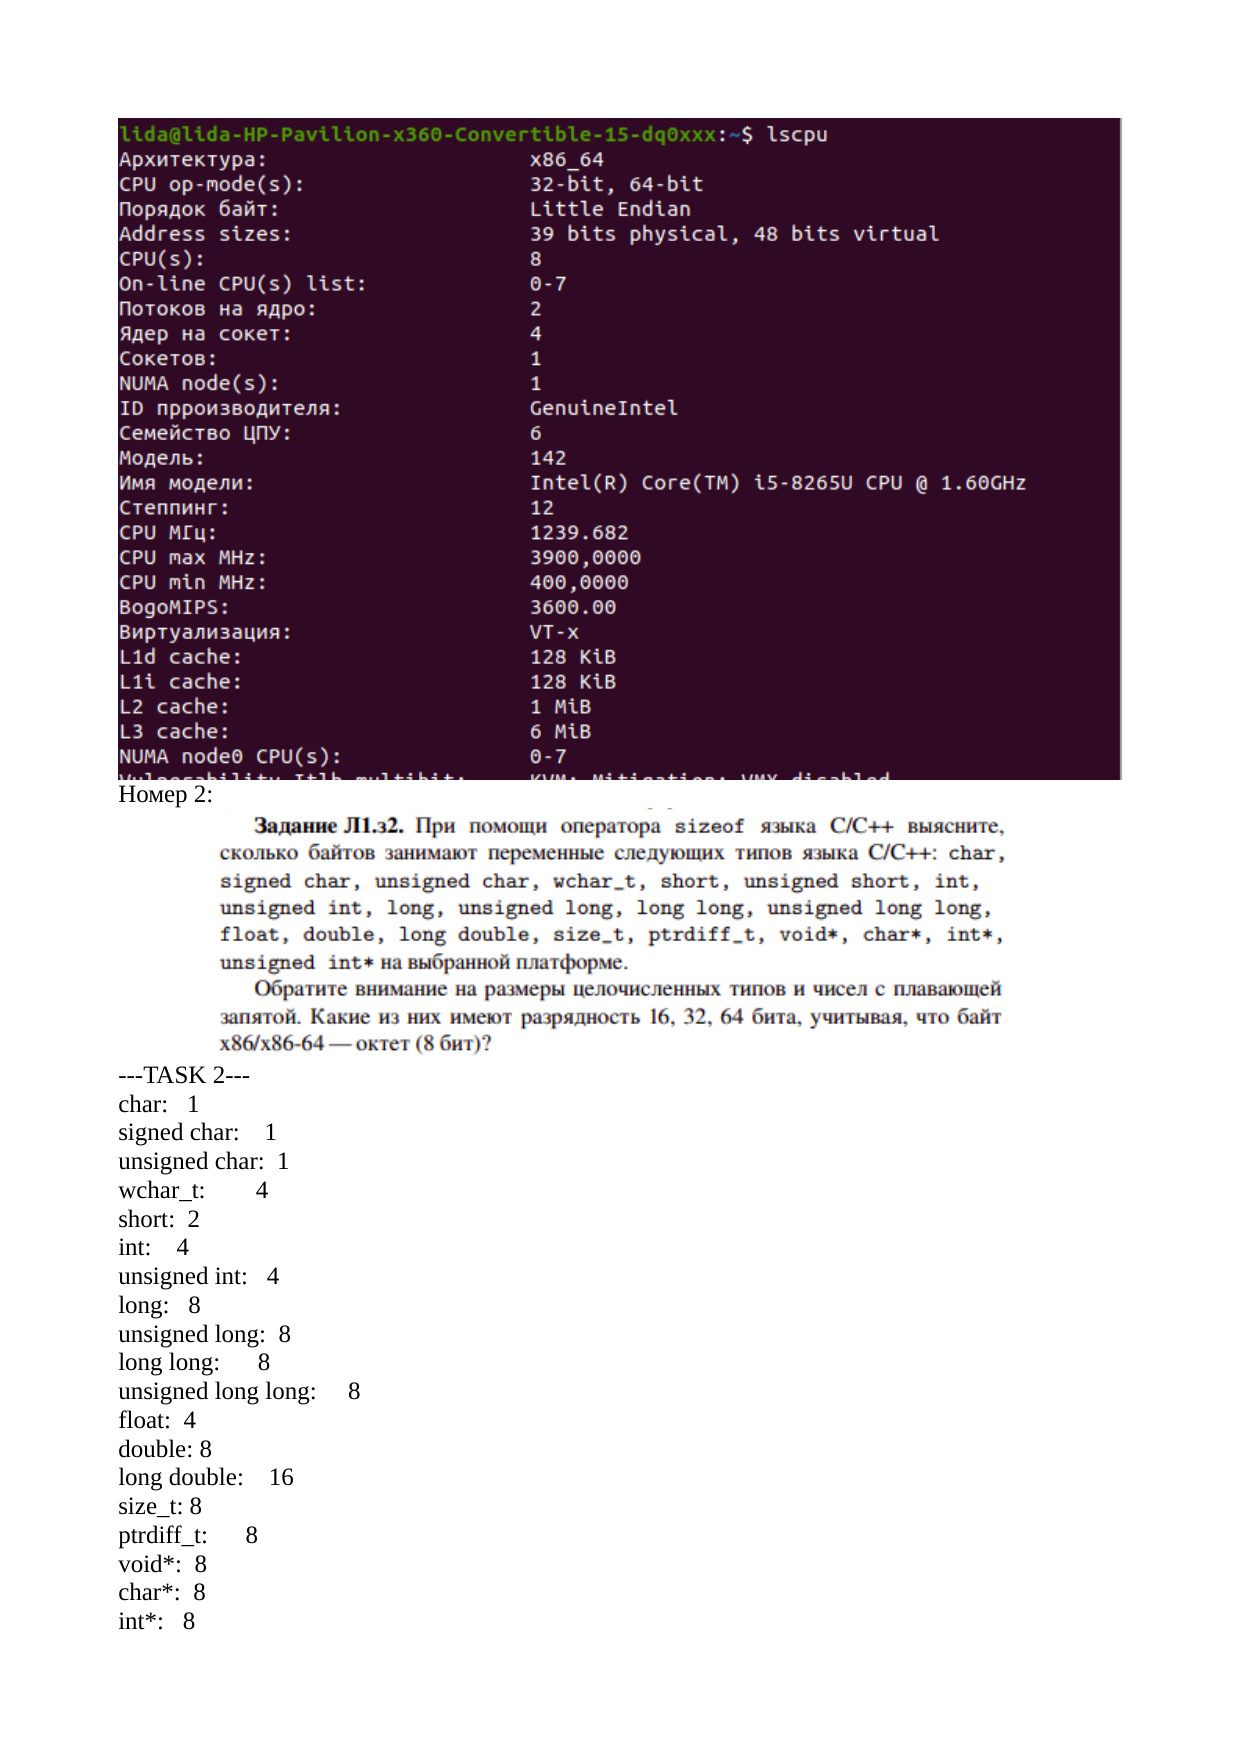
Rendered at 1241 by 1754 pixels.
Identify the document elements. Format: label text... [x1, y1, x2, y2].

text double: 8 [118, 1434, 1122, 1462]
text unsigned char: 1 [118, 1146, 1122, 1175]
text long: 8 [118, 1290, 1122, 1319]
text Номер 2: [118, 780, 1122, 808]
text int*: 8 [118, 1606, 1122, 1635]
text short: 2 [118, 1204, 1122, 1232]
text long double: 16 [118, 1462, 1122, 1491]
text char: 1 [118, 1089, 1122, 1117]
text unsigned int: 4 [118, 1261, 1122, 1290]
text unsigned long long: 8 [118, 1376, 1122, 1405]
text char*: 8 [118, 1577, 1122, 1606]
text ---TASK 2--- [118, 808, 1122, 1089]
text long long: 8 [118, 1347, 1122, 1376]
text int: 4 [118, 1232, 1122, 1261]
text unsigned long: 8 [118, 1319, 1122, 1347]
text size_t: 8 [118, 1491, 1122, 1520]
text float: 4 [118, 1405, 1122, 1434]
picture [190, 808, 1050, 1060]
text ptrdiff_t: 8 [118, 1520, 1122, 1549]
text wchar_t: 4 [118, 1175, 1122, 1204]
text void*: 8 [118, 1549, 1122, 1577]
picture [118, 118, 1123, 780]
text signed char: 1 [118, 1117, 1122, 1146]
